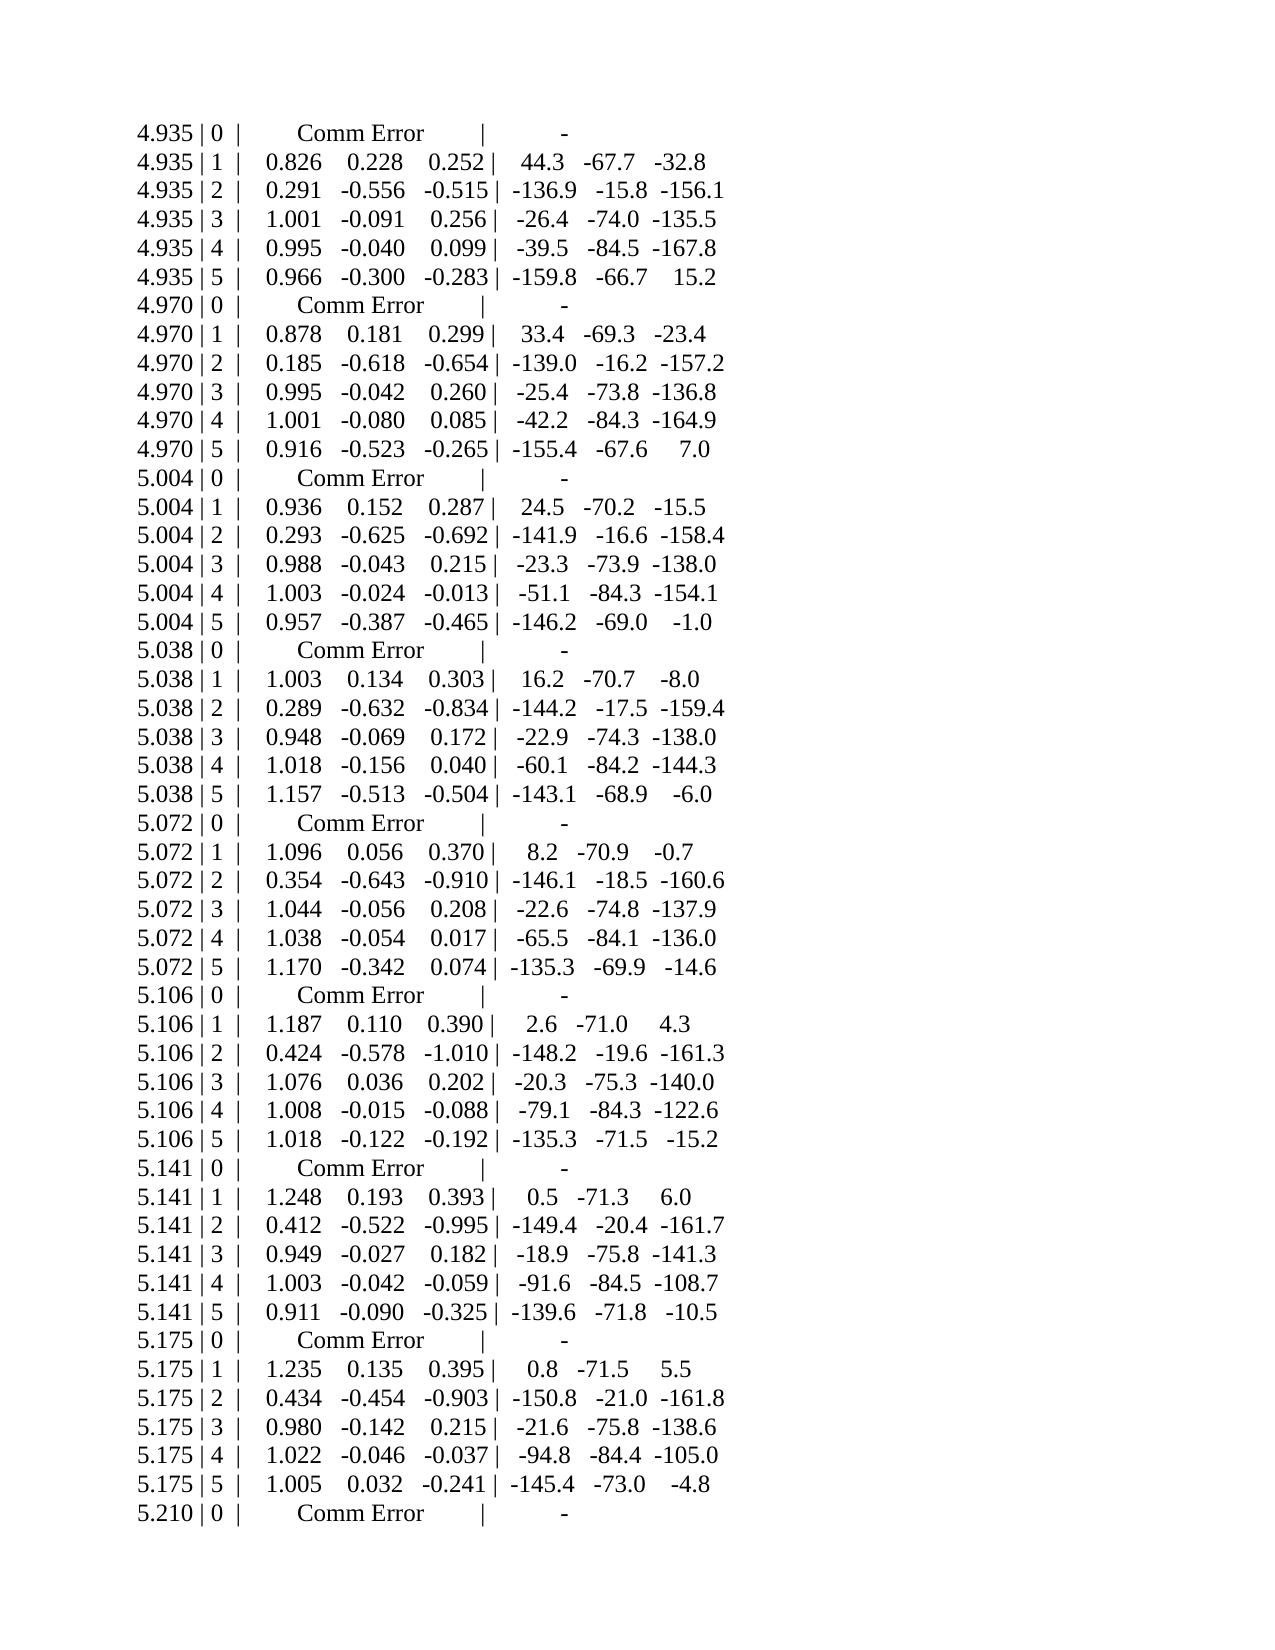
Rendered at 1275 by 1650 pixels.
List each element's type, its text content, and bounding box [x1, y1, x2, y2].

text 5.072 | 0 | Comm Error | - [118, 808, 1157, 837]
text 5.004 | 2 | 0.293 -0.625 -0.692 | -141.9 -16.6 -158.4 [118, 521, 1157, 549]
text 4.970 | 3 | 0.995 -0.042 0.260 | -25.4 -73.8 -136.8 [118, 377, 1157, 406]
text 5.038 | 1 | 1.003 0.134 0.303 | 16.2 -70.7 -8.0 [118, 664, 1157, 693]
text 5.004 | 5 | 0.957 -0.387 -0.465 | -146.2 -69.0 -1.0 [118, 607, 1157, 636]
text 5.038 | 3 | 0.948 -0.069 0.172 | -22.9 -74.3 -138.0 [118, 722, 1157, 751]
text 5.072 | 4 | 1.038 -0.054 0.017 | -65.5 -84.1 -136.0 [118, 923, 1157, 952]
text 5.175 | 0 | Comm Error | - [118, 1326, 1157, 1354]
text 4.935 | 1 | 0.826 0.228 0.252 | 44.3 -67.7 -32.8 [118, 147, 1157, 176]
text 5.210 | 0 | Comm Error | - [118, 1498, 1157, 1527]
text 4.935 | 5 | 0.966 -0.300 -0.283 | -159.8 -66.7 15.2 [118, 262, 1157, 291]
text 5.004 | 1 | 0.936 0.152 0.287 | 24.5 -70.2 -15.5 [118, 492, 1157, 521]
text 5.072 | 3 | 1.044 -0.056 0.208 | -22.6 -74.8 -137.9 [118, 894, 1157, 923]
text 5.106 | 5 | 1.018 -0.122 -0.192 | -135.3 -71.5 -15.2 [118, 1124, 1157, 1153]
text 5.175 | 5 | 1.005 0.032 -0.241 | -145.4 -73.0 -4.8 [118, 1469, 1157, 1498]
text 4.970 | 0 | Comm Error | - [118, 291, 1157, 319]
text 5.141 | 1 | 1.248 0.193 0.393 | 0.5 -71.3 6.0 [118, 1182, 1157, 1211]
text 5.004 | 3 | 0.988 -0.043 0.215 | -23.3 -73.9 -138.0 [118, 549, 1157, 578]
text 4.935 | 0 | Comm Error | - [118, 118, 1157, 147]
text 5.038 | 0 | Comm Error | - [118, 636, 1157, 664]
text 4.970 | 2 | 0.185 -0.618 -0.654 | -139.0 -16.2 -157.2 [118, 348, 1157, 377]
text 5.141 | 5 | 0.911 -0.090 -0.325 | -139.6 -71.8 -10.5 [118, 1297, 1157, 1326]
text 5.175 | 1 | 1.235 0.135 0.395 | 0.8 -71.5 5.5 [118, 1354, 1157, 1383]
text 4.935 | 3 | 1.001 -0.091 0.256 | -26.4 -74.0 -135.5 [118, 204, 1157, 233]
text 4.935 | 2 | 0.291 -0.556 -0.515 | -136.9 -15.8 -156.1 [118, 176, 1157, 204]
text 5.072 | 2 | 0.354 -0.643 -0.910 | -146.1 -18.5 -160.6 [118, 866, 1157, 894]
text 5.106 | 1 | 1.187 0.110 0.390 | 2.6 -71.0 4.3 [118, 1009, 1157, 1038]
text 5.175 | 4 | 1.022 -0.046 -0.037 | -94.8 -84.4 -105.0 [118, 1441, 1157, 1469]
text 5.141 | 3 | 0.949 -0.027 0.182 | -18.9 -75.8 -141.3 [118, 1239, 1157, 1268]
text 5.141 | 4 | 1.003 -0.042 -0.059 | -91.6 -84.5 -108.7 [118, 1268, 1157, 1297]
text 5.141 | 0 | Comm Error | - [118, 1153, 1157, 1182]
text 5.106 | 3 | 1.076 0.036 0.202 | -20.3 -75.3 -140.0 [118, 1067, 1157, 1096]
text 4.970 | 4 | 1.001 -0.080 0.085 | -42.2 -84.3 -164.9 [118, 406, 1157, 434]
text 5.141 | 2 | 0.412 -0.522 -0.995 | -149.4 -20.4 -161.7 [118, 1211, 1157, 1239]
text 4.935 | 4 | 0.995 -0.040 0.099 | -39.5 -84.5 -167.8 [118, 233, 1157, 262]
text 5.004 | 0 | Comm Error | - [118, 463, 1157, 492]
text 5.072 | 1 | 1.096 0.056 0.370 | 8.2 -70.9 -0.7 [118, 837, 1157, 866]
text 4.970 | 1 | 0.878 0.181 0.299 | 33.4 -69.3 -23.4 [118, 319, 1157, 348]
text 4.970 | 5 | 0.916 -0.523 -0.265 | -155.4 -67.6 7.0 [118, 434, 1157, 463]
text 5.106 | 0 | Comm Error | - [118, 981, 1157, 1009]
text 5.038 | 2 | 0.289 -0.632 -0.834 | -144.2 -17.5 -159.4 [118, 693, 1157, 722]
text 5.004 | 4 | 1.003 -0.024 -0.013 | -51.1 -84.3 -154.1 [118, 578, 1157, 607]
text 5.175 | 3 | 0.980 -0.142 0.215 | -21.6 -75.8 -138.6 [118, 1412, 1157, 1441]
text 5.072 | 5 | 1.170 -0.342 0.074 | -135.3 -69.9 -14.6 [118, 952, 1157, 981]
text 5.106 | 4 | 1.008 -0.015 -0.088 | -79.1 -84.3 -122.6 [118, 1096, 1157, 1124]
text 5.106 | 2 | 0.424 -0.578 -1.010 | -148.2 -19.6 -161.3 [118, 1038, 1157, 1067]
text 5.038 | 5 | 1.157 -0.513 -0.504 | -143.1 -68.9 -6.0 [118, 779, 1157, 808]
text 5.038 | 4 | 1.018 -0.156 0.040 | -60.1 -84.2 -144.3 [118, 751, 1157, 779]
text 5.175 | 2 | 0.434 -0.454 -0.903 | -150.8 -21.0 -161.8 [118, 1383, 1157, 1412]
